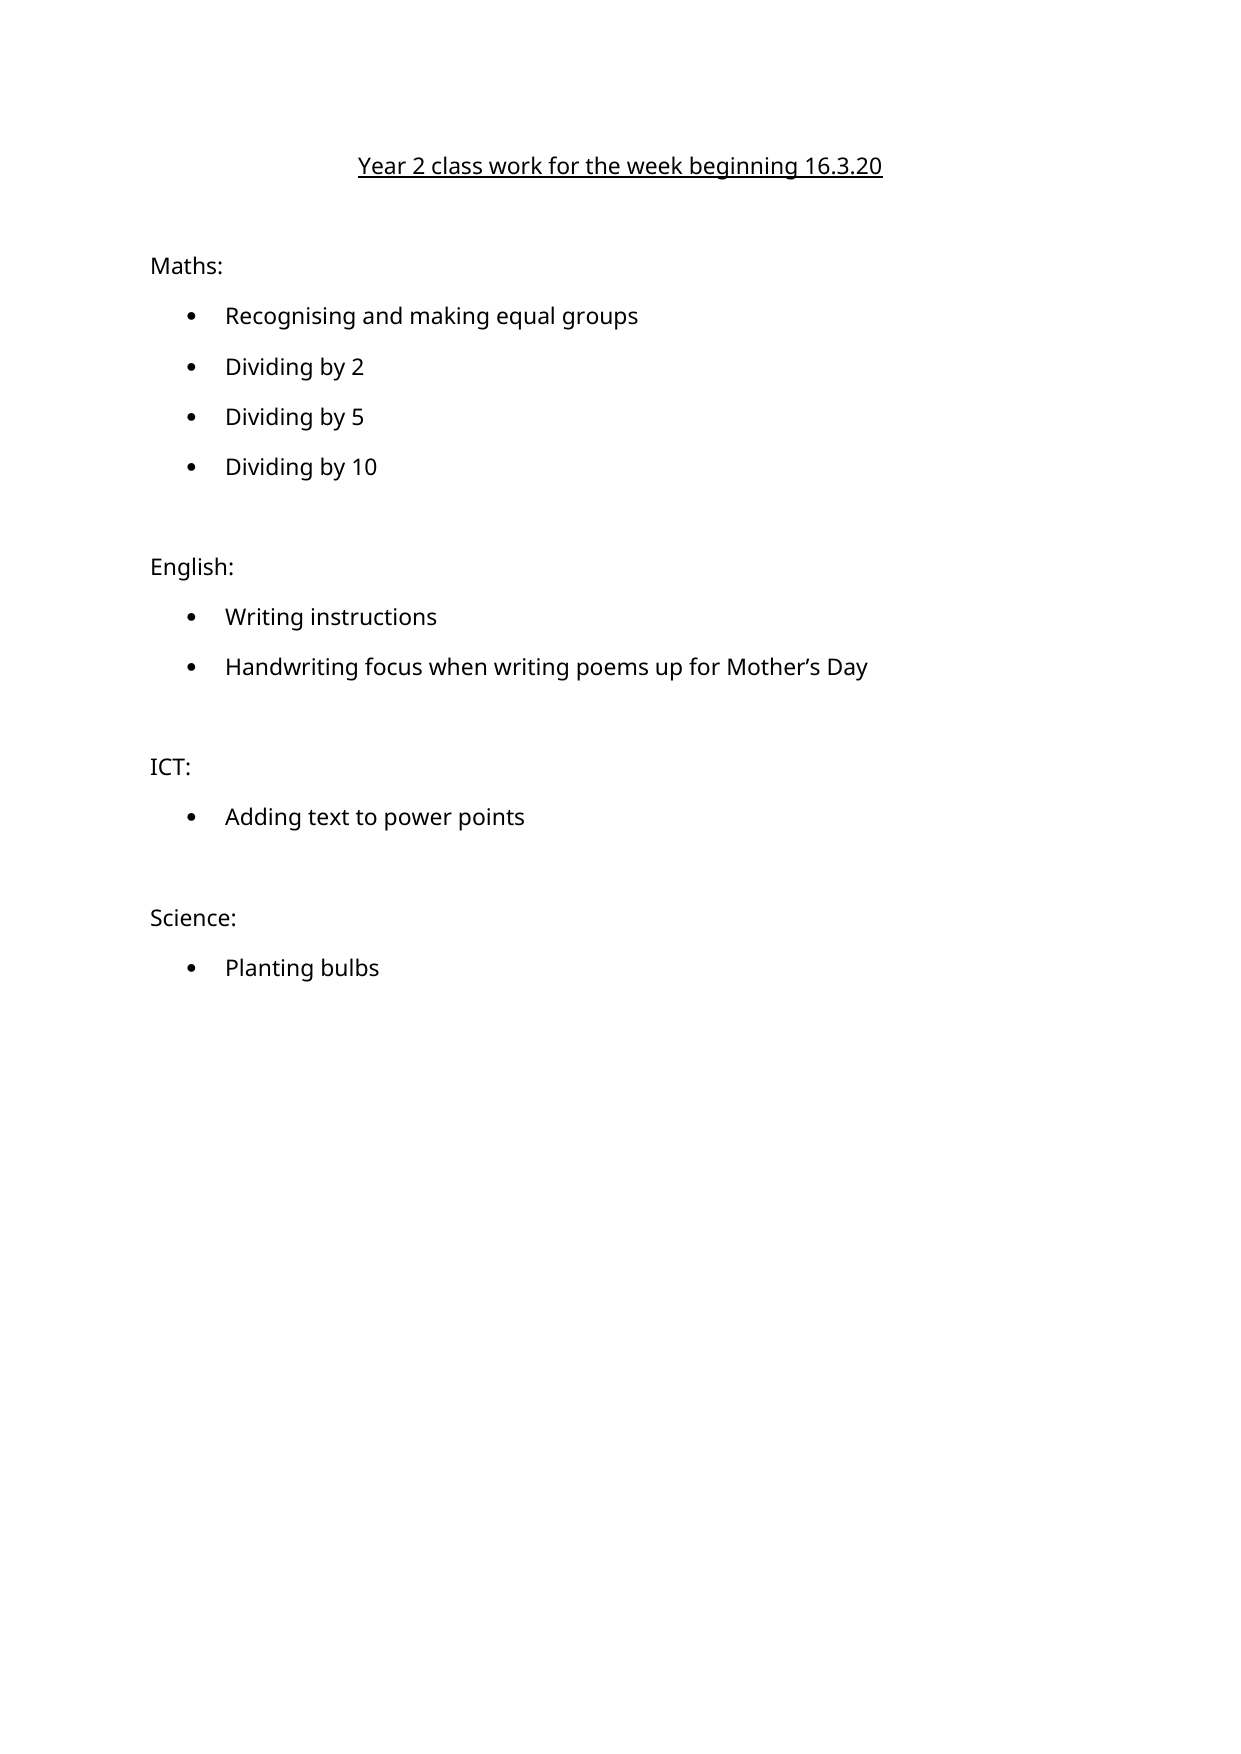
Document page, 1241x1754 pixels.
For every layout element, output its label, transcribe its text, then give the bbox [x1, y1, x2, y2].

text English: [150, 551, 1090, 582]
text Science: [150, 902, 1090, 933]
text Maths: [150, 250, 1090, 281]
text ICT: [150, 751, 1090, 782]
list Handwriting focus when writing poems up for Mother’s Day [187, 651, 1090, 682]
list Dividing by 10 [187, 451, 1090, 482]
text Year 2 class work for the week beginning 16.3.20 [150, 150, 1090, 181]
list Adding text to power points [187, 801, 1090, 833]
list Dividing by 2 [187, 350, 1090, 382]
list Writing instructions [187, 601, 1090, 632]
list Dividing by 5 [187, 401, 1090, 432]
list Recognising and making equal groups [187, 300, 1090, 332]
list Planting bulbs [187, 952, 1090, 983]
